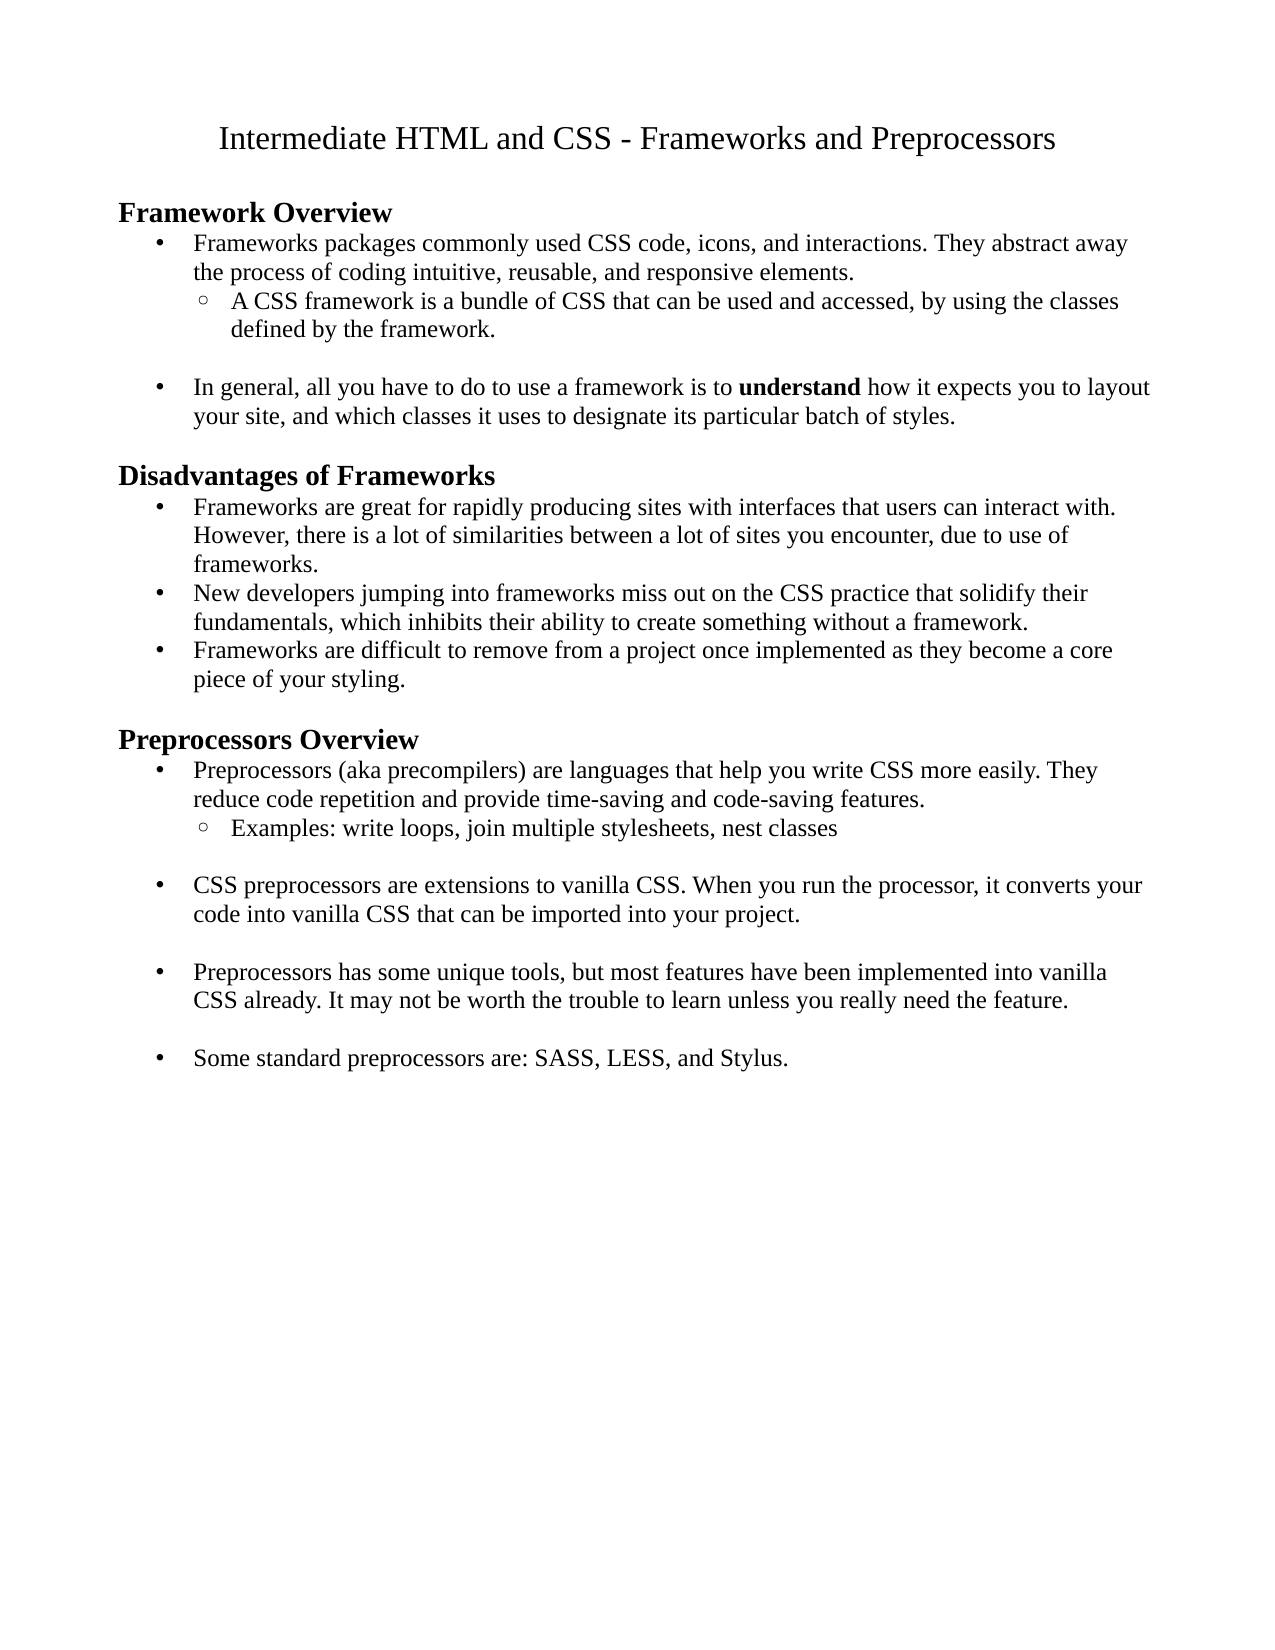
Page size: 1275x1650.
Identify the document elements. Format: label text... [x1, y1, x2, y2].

list Frameworks are great for rapidly producing sites with interfaces that users can interact with. However, there is a lot of similarities between a lot of sites you encounter, due to use of frameworks. [156, 492, 1157, 578]
list A CSS framework is a bundle of CSS that can be used and accessed, by using the classes defined by the framework. [193, 286, 1157, 343]
text Disadvantages of Frameworks [118, 458, 1157, 492]
text Preprocessors Overview [118, 722, 1157, 755]
text Intermediate HTML and CSS - Frameworks and Preprocessors [118, 118, 1157, 156]
list CSS preprocessors are extensions to vanilla CSS. When you run the processor, it converts your code into vanilla CSS that can be imported into your project. [156, 870, 1157, 928]
list Examples: write loops, join multiple stylesheets, nest classes [193, 813, 1157, 842]
list Frameworks packages commonly used CSS code, icons, and interactions. They abstract away the process of coding intuitive, reusable, and responsive elements. [156, 228, 1157, 286]
list In general, all you have to do to use a framework is to understand how it expects you to layout your site, and which classes it uses to designate its particular batch of styles. [156, 372, 1157, 429]
list Preprocessors has some unique tools, but most features have been implemented into vanilla CSS already. It may not be worth the trouble to learn unless you really need the feature. [156, 957, 1157, 1014]
text Framework Overview [118, 195, 1157, 228]
list Preprocessors (aka precompilers) are languages that help you write CSS more easily. They reduce code repetition and provide time-saving and code-saving features. [156, 755, 1157, 813]
list Frameworks are difficult to remove from a project once implemented as they become a core piece of your styling. [156, 636, 1157, 693]
list New developers jumping into frameworks miss out on the CSS practice that solidify their fundamentals, which inhibits their ability to create something without a framework. [156, 578, 1157, 636]
list Some standard preprocessors are: SASS, LESS, and Stylus. [156, 1043, 1157, 1072]
